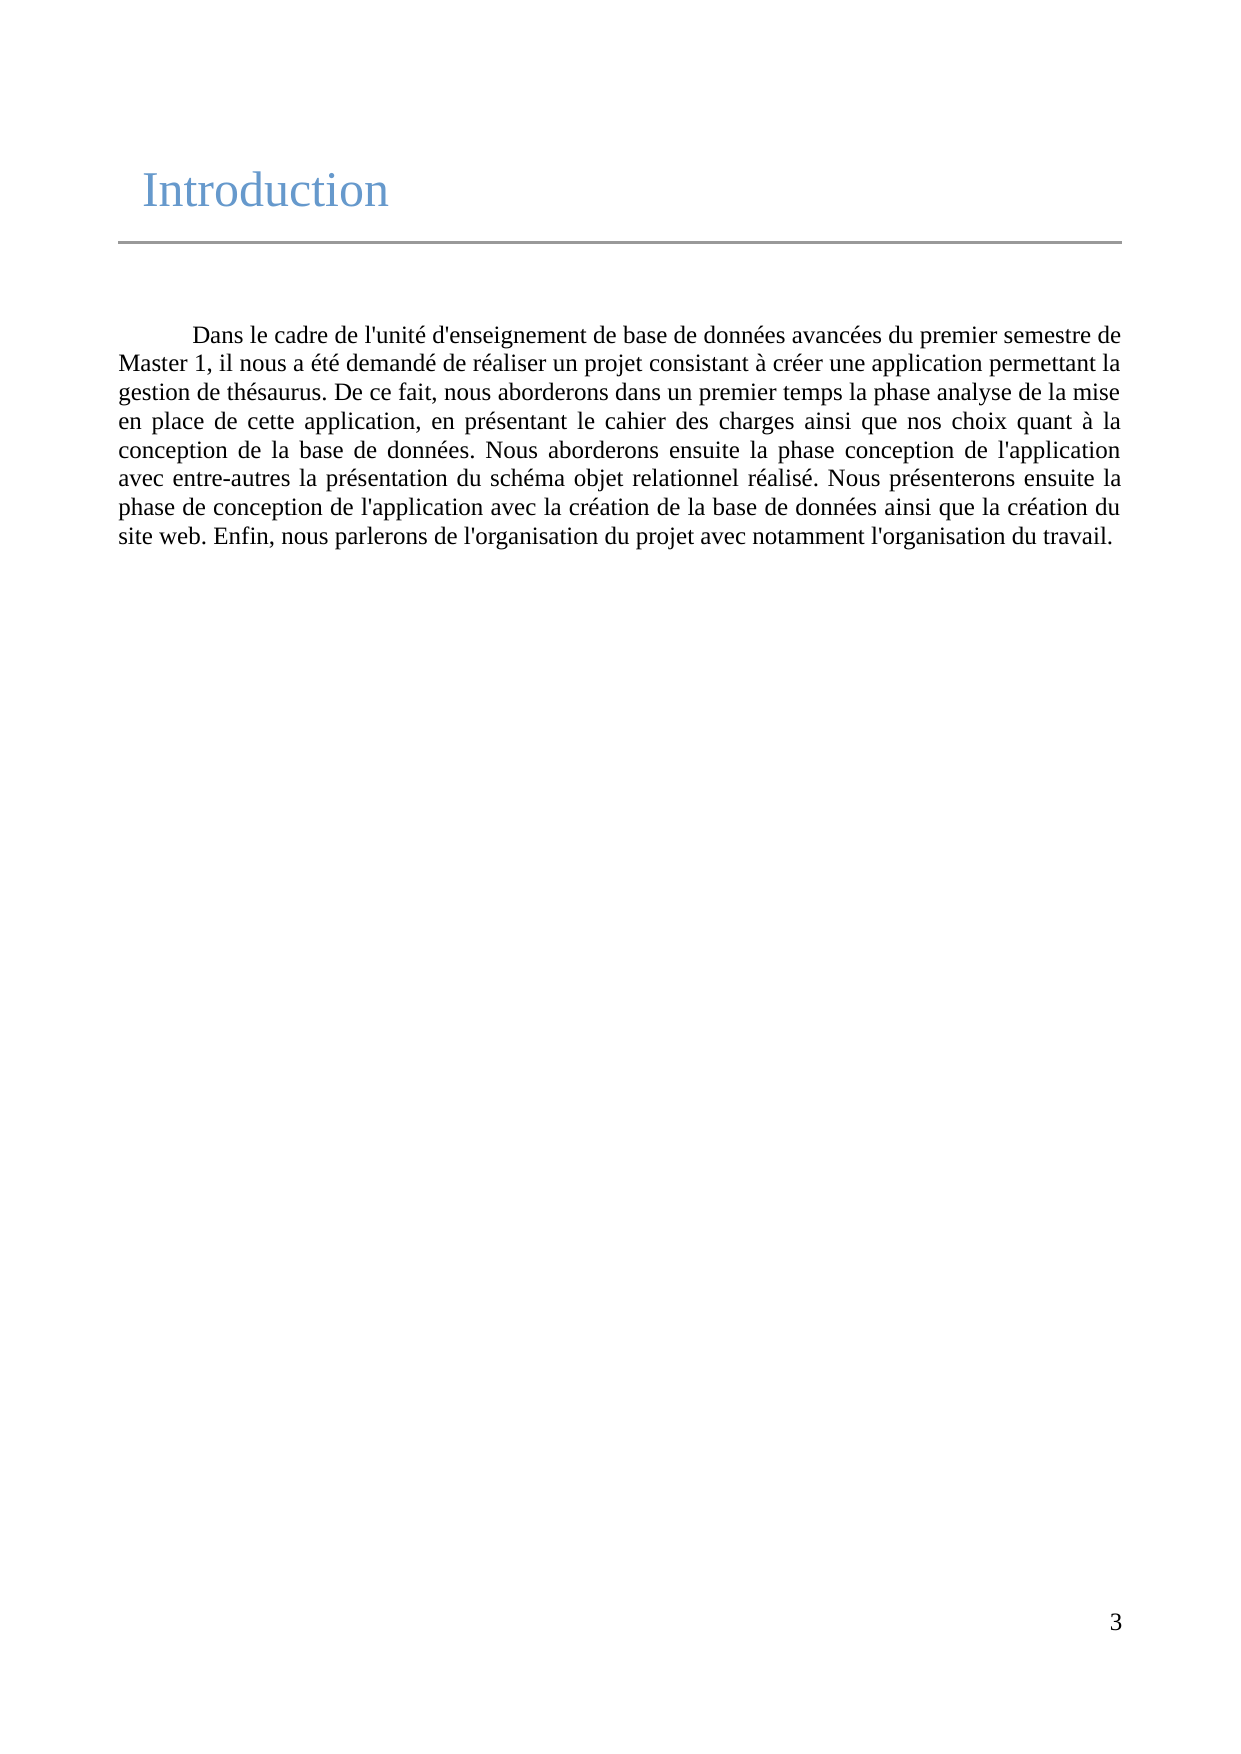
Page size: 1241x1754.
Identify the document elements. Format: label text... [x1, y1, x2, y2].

text Introduction [118, 136, 1122, 241]
text Dans le cadre de l'unité d'enseignement de base de données avancées du premier semestre de Master 1, il nous a été demandé de réaliser un projet consistant à créer une application permettant la gestion de thésaurus. De ce fait, nous aborderons dans un premier temps la phase analyse de la mise en place de cette application, en présentant le cahier des charges ainsi que nos choix quant à la conception de la base de données. Nous aborderons ensuite la phase conception de l'application avec entre-autres la présentation du schéma objet relationnel réalisé. Nous présenterons ensuite la phase de conception de l'application avec la création de la base de données ainsi que la création du site web. Enfin, nous parlerons de l'organisation du projet avec notamment l'organisation du travail. [118, 320, 1122, 550]
